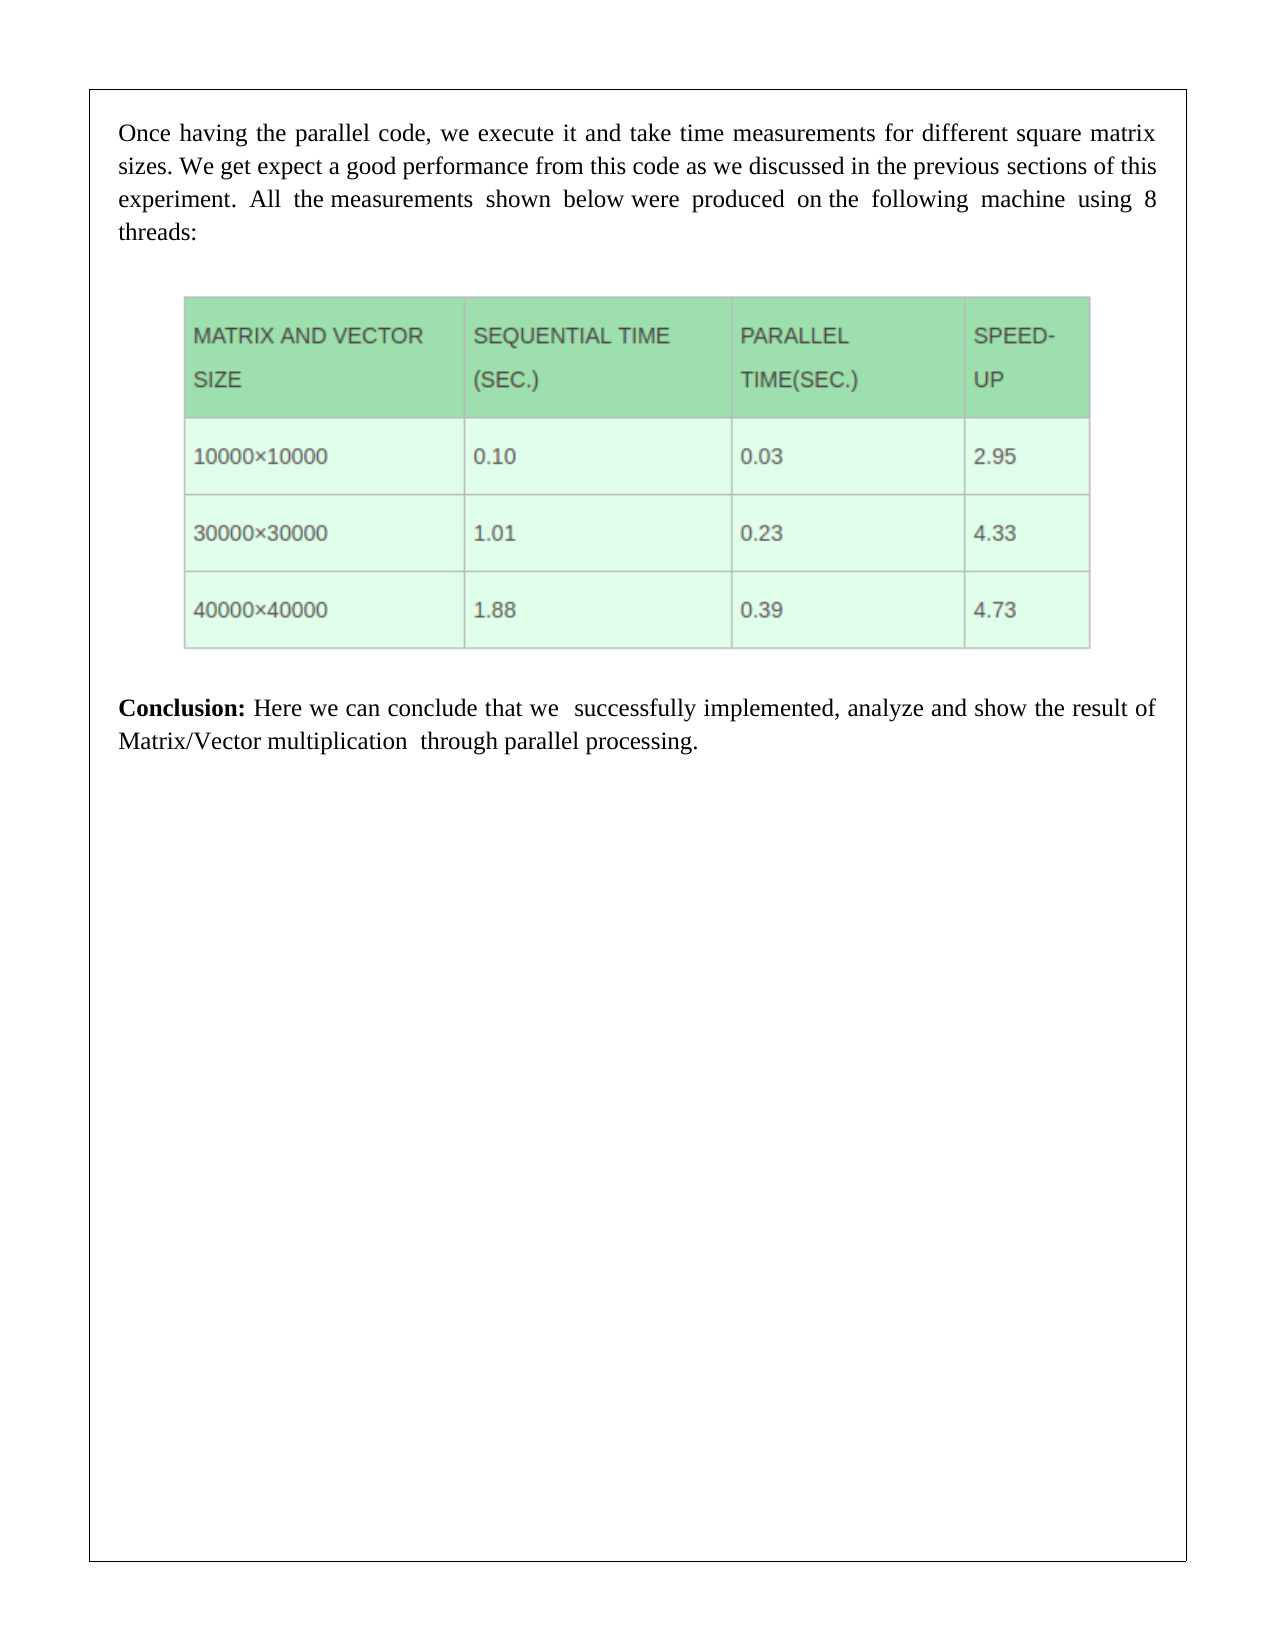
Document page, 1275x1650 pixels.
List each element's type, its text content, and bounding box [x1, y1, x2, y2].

text Once having the parallel code, we execute it and take time measurements for different square matrix sizes. We get expect a good performance from this code as we discussed in the previous sections of this experiment. All the measurements shown below were produced on the following machine using 8 threads: [118, 118, 1157, 246]
text Conclusion: Here we can conclude that we successfully implemented, analyze and show the result of Matrix/Vector multiplication through parallel processing. [118, 324, 1157, 755]
picture [167, 271, 1108, 668]
